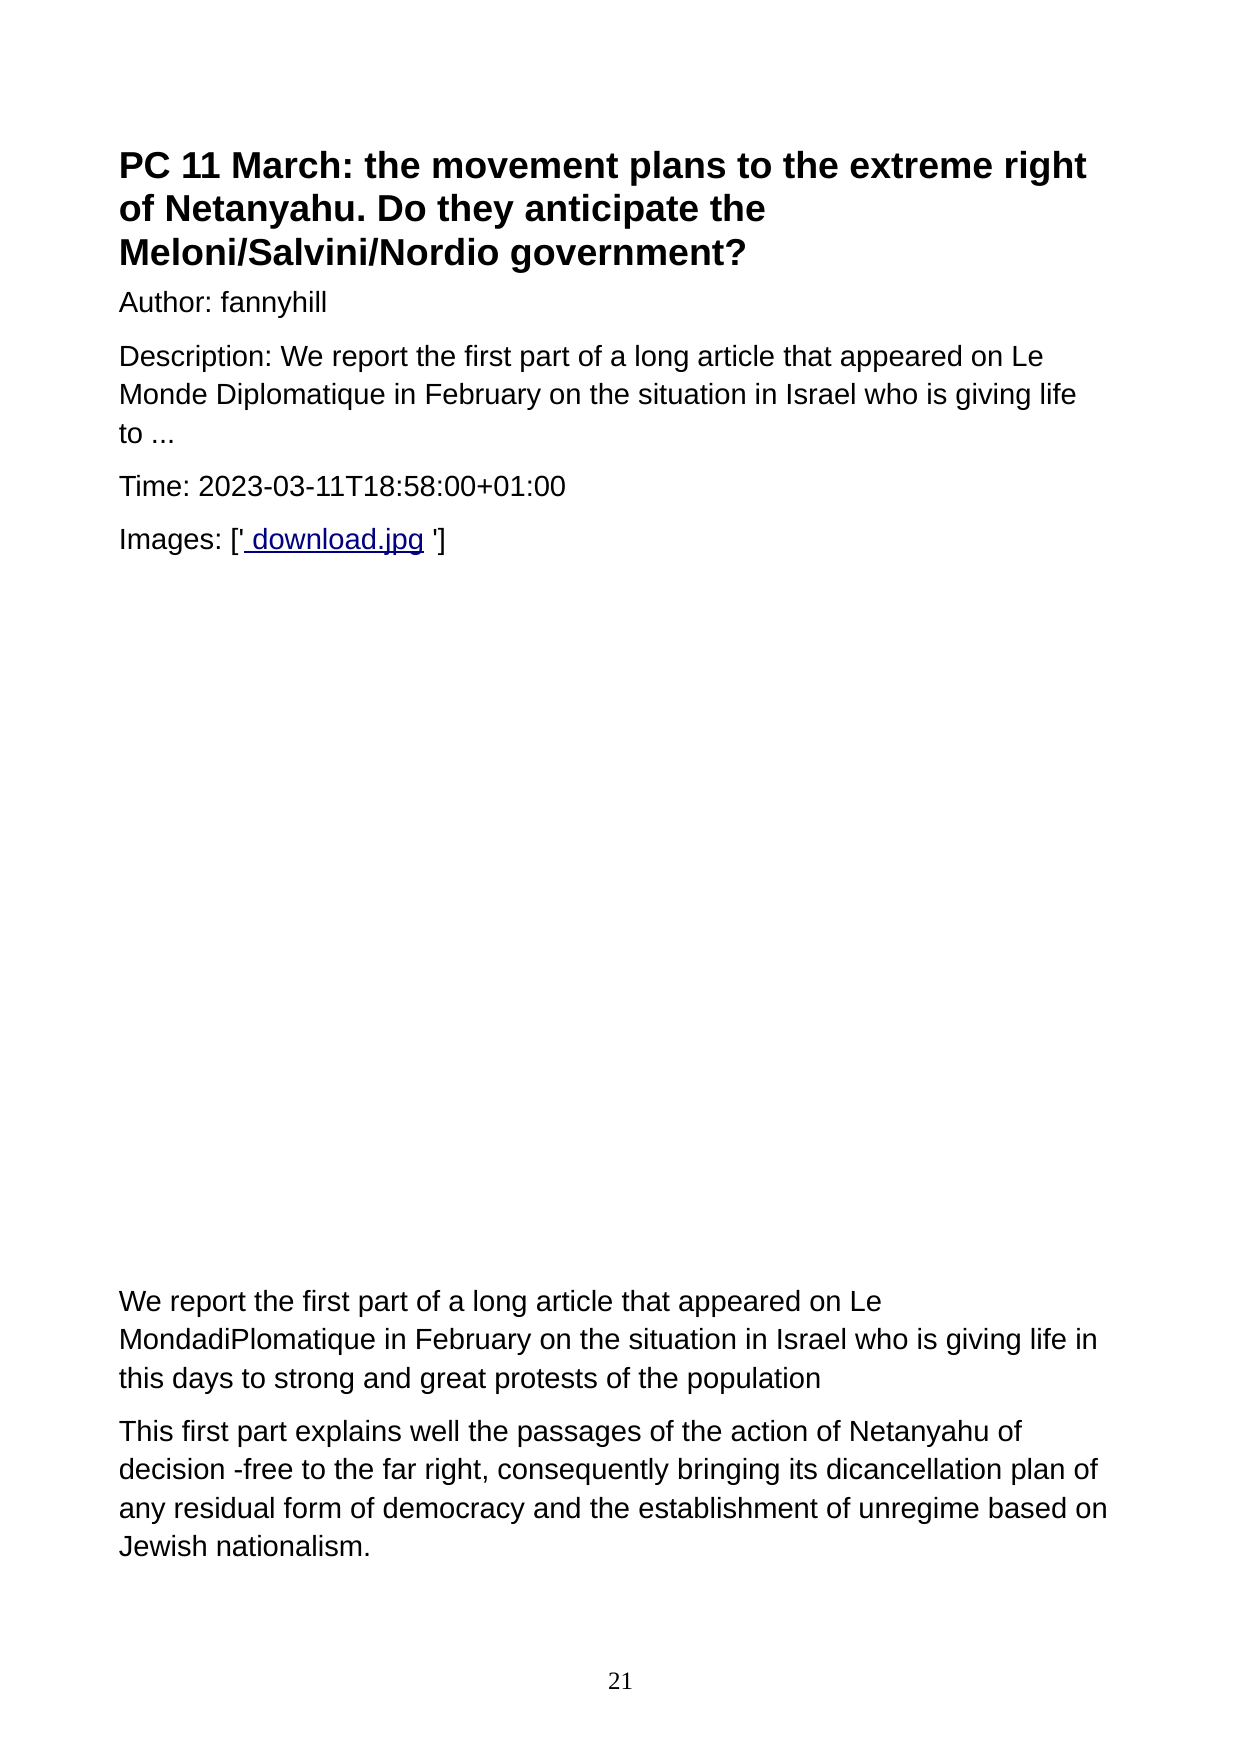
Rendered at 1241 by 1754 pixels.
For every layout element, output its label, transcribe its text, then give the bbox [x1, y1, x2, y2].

text Images: [' download.jpg '] [118, 522, 1122, 555]
subtitle PC 11 March: the movement plans to the extreme right of Netanyahu. Do they anticipate the Meloni/Salvini/Nordio government? [118, 143, 1122, 273]
text Author: fannyhill [118, 285, 1122, 319]
text Time: 2023-03-11T18:58:00+01:00 [118, 469, 1122, 502]
text Description: We report the first part of a long article that appeared on Le Monde Diplomatique in February on the situation in Israel who is giving life to ... [118, 338, 1122, 449]
text We report the first part of a long article that appeared on Le MondadiPlomatique in February on the situation in Israel who is giving life in this days to strong and great protests of the population [118, 575, 1122, 1394]
text This first part explains well the passages of the action of Netanyahu of decision -free to the far right, consequently bringing its dicancellation plan of any residual form of democracy and the establishment of unregime based on Jewish nationalism. [118, 1414, 1122, 1563]
